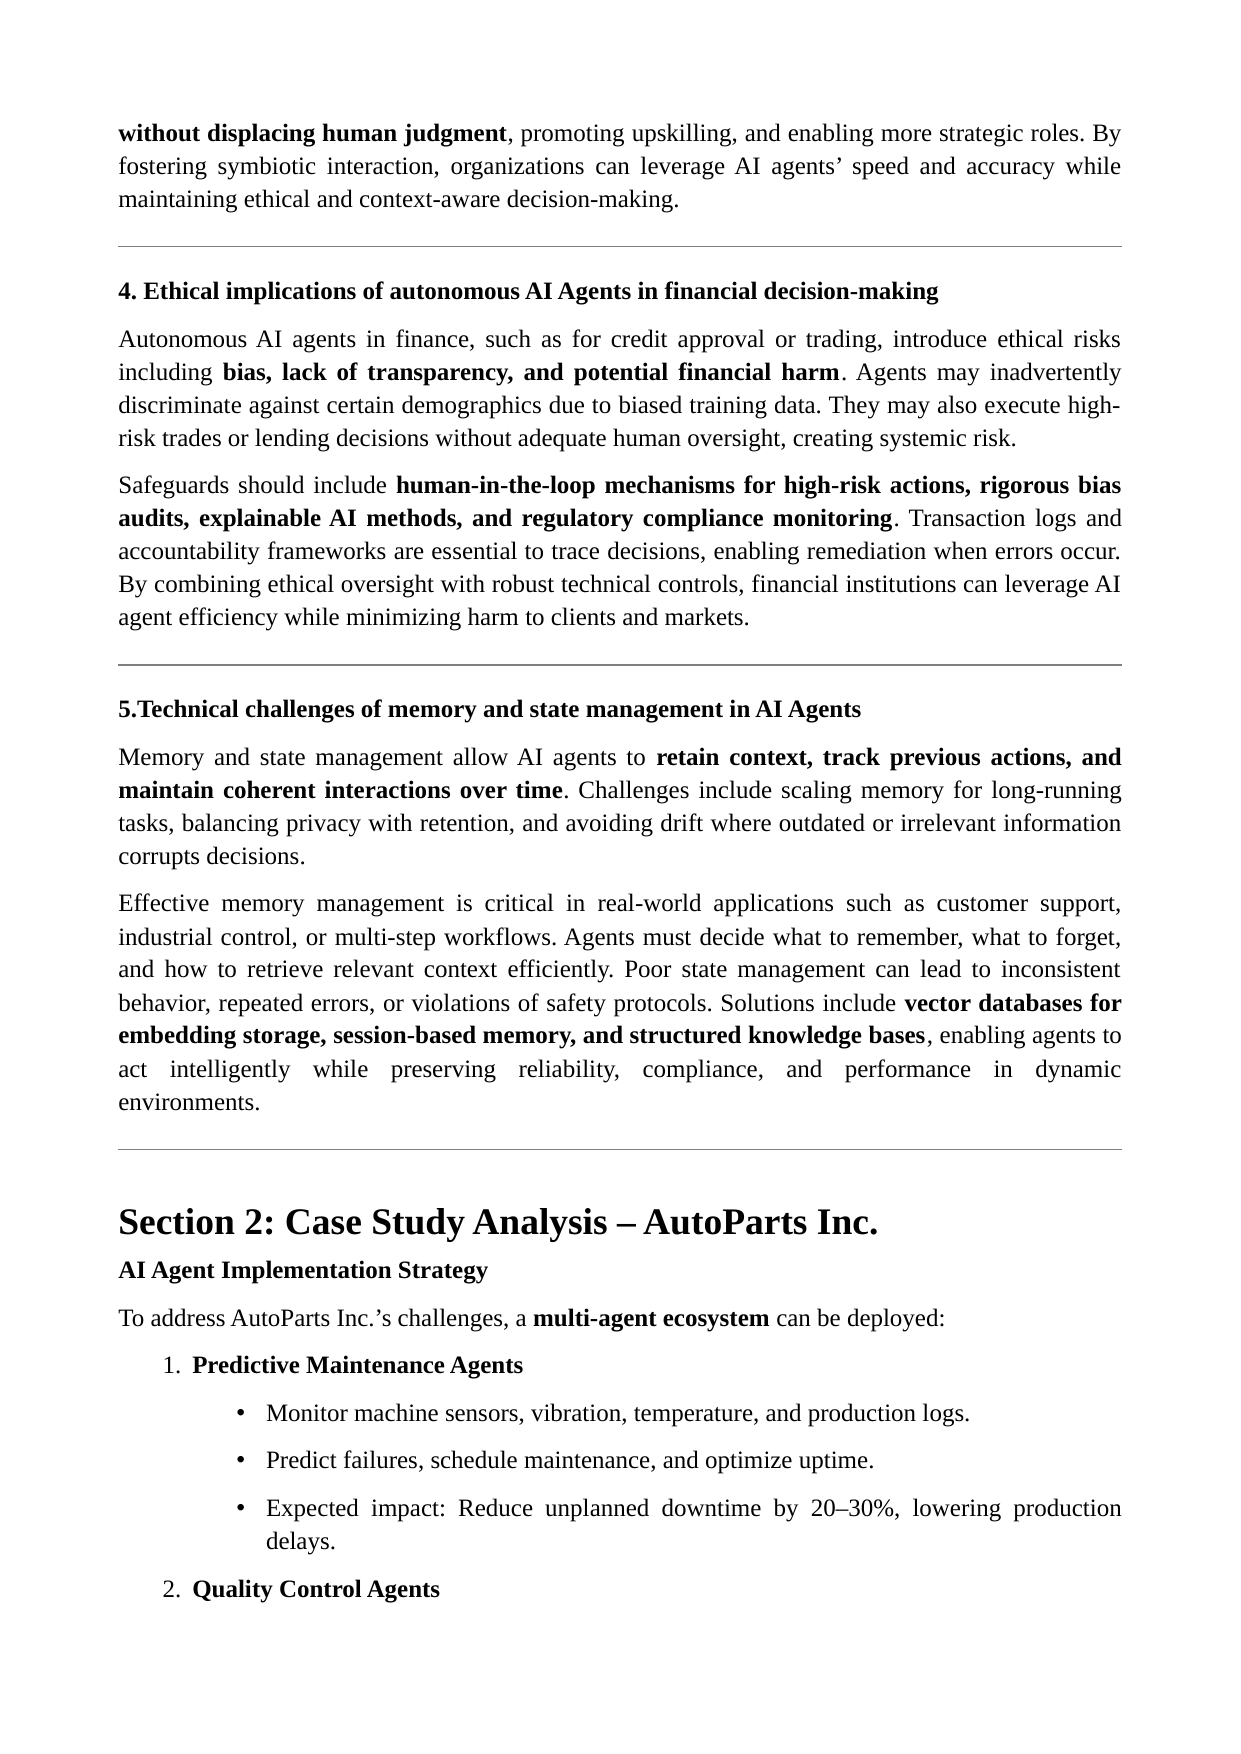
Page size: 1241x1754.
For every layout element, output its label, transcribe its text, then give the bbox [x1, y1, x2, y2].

text To address AutoParts Inc.’s challenges, a multi-agent ecosystem can be deployed: [118, 1303, 1122, 1331]
text Effective memory management is critical in real-world applications such as customer support, industrial control, or multi-step workflows. Agents must decide what to remember, what to forget, and how to retrieve relevant context efficiently. Poor state management can lead to inconsistent behavior, repeated errors, or violations of safety protocols. Solutions include vector databases for embedding storage, session-based memory, and structured knowledge bases, enabling agents to act intelligently while preserving reliability, compliance, and performance in dynamic environments. [118, 888, 1122, 1115]
list Expected impact: Reduce unplanned downtime by 20–30%, lowering production delays. [236, 1493, 1122, 1555]
text Safeguards should include human-in-the-loop mechanisms for high-risk actions, rigorous bias audits, explainable AI methods, and regulatory compliance monitoring. Transaction logs and accountability frameworks are essential to trace decisions, enabling remediation when errors occur. By combining ethical oversight with robust technical controls, financial institutions can leverage AI agent efficiency while minimizing harm to clients and markets. [118, 470, 1122, 631]
list Predictive Maintenance Agents [162, 1350, 1122, 1379]
list Monitor machine sensors, vibration, temperature, and production logs. [236, 1398, 1122, 1427]
text Autonomous AI agents in finance, such as for credit approval or trading, introduce ethical risks including bias, lack of transparency, and potential financial harm. Agents may inadvertently discriminate against certain demographics due to biased training data. They may also execute high-risk trades or lending decisions without adequate human oversight, creating systemic risk. [118, 324, 1122, 451]
text AI Agent Implementation Strategy [118, 1255, 1122, 1284]
subtitle Section 2: Case Study Analysis – AutoParts Inc. [118, 1199, 1122, 1242]
list Predict failures, schedule maintenance, and optimize uptime. [236, 1445, 1122, 1474]
text 4. Ethical implications of autonomous AI Agents in financial decision-making [118, 276, 1122, 305]
text Memory and state management allow AI agents to retain context, track previous actions, and maintain coherent interactions over time. Challenges include scaling memory for long-running tasks, balancing privacy with retention, and avoiding drift where outdated or irrelevant information corrupts decisions. [118, 742, 1122, 870]
list Quality Control Agents [162, 1574, 1122, 1602]
text 5.Technical challenges of memory and state management in AI Agents [118, 694, 1122, 723]
text without displacing human judgment, promoting upskilling, and enabling more strategic roles. By fostering symbiotic interaction, organizations can leverage AI agents’ speed and accuracy while maintaining ethical and context-aware decision-making. [118, 118, 1122, 213]
